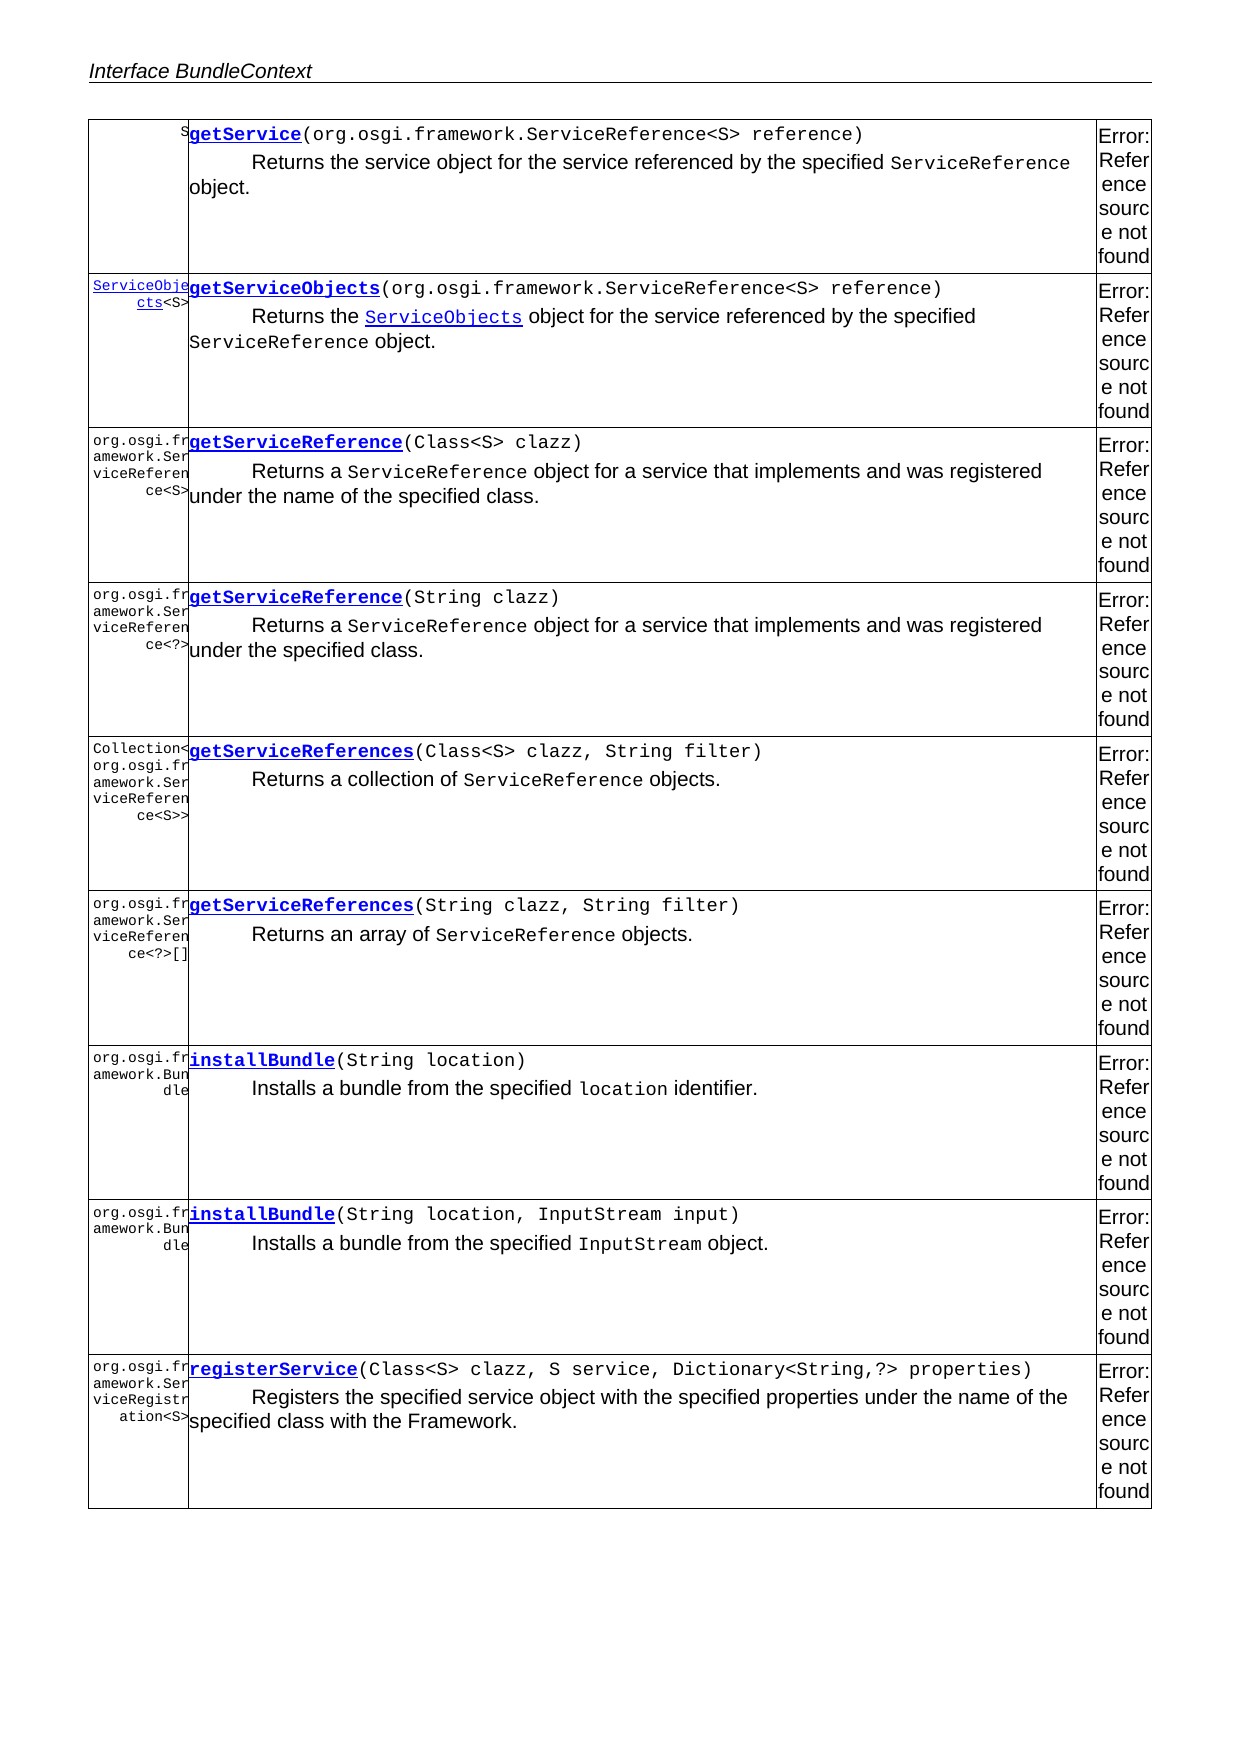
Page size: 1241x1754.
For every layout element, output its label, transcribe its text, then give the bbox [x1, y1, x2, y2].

table_cell Collection<org.osgi.framework.ServiceReference<S>> [89, 737, 188, 890]
table_cell registerService(Class<S> clazz, S service, Dictionary<String,?> properties) Registers the specified service object with the specified properties under the name of the specified class with the Framework. [189, 1355, 1096, 1508]
table_cell org.osgi.framework.ServiceReference<?> [89, 583, 188, 736]
table_cell Error: Reference source not found [1097, 120, 1151, 273]
table_cell getServiceReferences(String clazz, String filter) Returns an array of ServiceReference objects. [189, 891, 1096, 1045]
table_cell S [89, 120, 188, 273]
table_cell getServiceReferences(Class<S> clazz, String filter) Returns a collection of ServiceReference objects. [189, 737, 1096, 890]
table_cell installBundle(String location) Installs a bundle from the specified location identifier. [189, 1046, 1096, 1199]
table_cell Error: Reference source not found [1097, 583, 1151, 736]
table_cell Error: Reference source not found [1097, 428, 1151, 582]
table_cell Error: Reference source not found [1097, 274, 1151, 427]
table_cell Error: Reference source not found [1097, 891, 1151, 1045]
table_cell Error: Reference source not found [1097, 1355, 1151, 1508]
table_cell getServiceReference(Class<S> clazz) Returns a ServiceReference object for a service that implements and was registered under the name of the specified class. [189, 428, 1096, 582]
table_cell Error: Reference source not found [1097, 1200, 1151, 1353]
table_cell org.osgi.framework.ServiceReference<?>[] [89, 891, 188, 1045]
table_cell org.osgi.framework.ServiceReference<S> [89, 428, 188, 582]
table_cell getServiceObjects(org.osgi.framework.ServiceReference<S> reference) Returns the ServiceObjects object for the service referenced by the specified ServiceReference object. [189, 274, 1096, 427]
table_cell installBundle(String location, InputStream input) Installs a bundle from the specified InputStream object. [189, 1200, 1096, 1353]
table_cell Error: Reference source not found [1097, 1046, 1151, 1199]
table_cell Error: Reference source not found [1097, 737, 1151, 890]
table_cell getService(org.osgi.framework.ServiceReference<S> reference) Returns the service object for the service referenced by the specified ServiceReference object. [189, 120, 1096, 273]
table_cell org.osgi.framework.Bundle [89, 1200, 188, 1353]
table_cell org.osgi.framework.ServiceRegistration<S> [89, 1355, 188, 1508]
table_cell getServiceReference(String clazz) Returns a ServiceReference object for a service that implements and was registered under the specified class. [189, 583, 1096, 736]
table_cell org.osgi.framework.Bundle [89, 1046, 188, 1199]
table_cell ServiceObjects<S> [89, 274, 188, 427]
